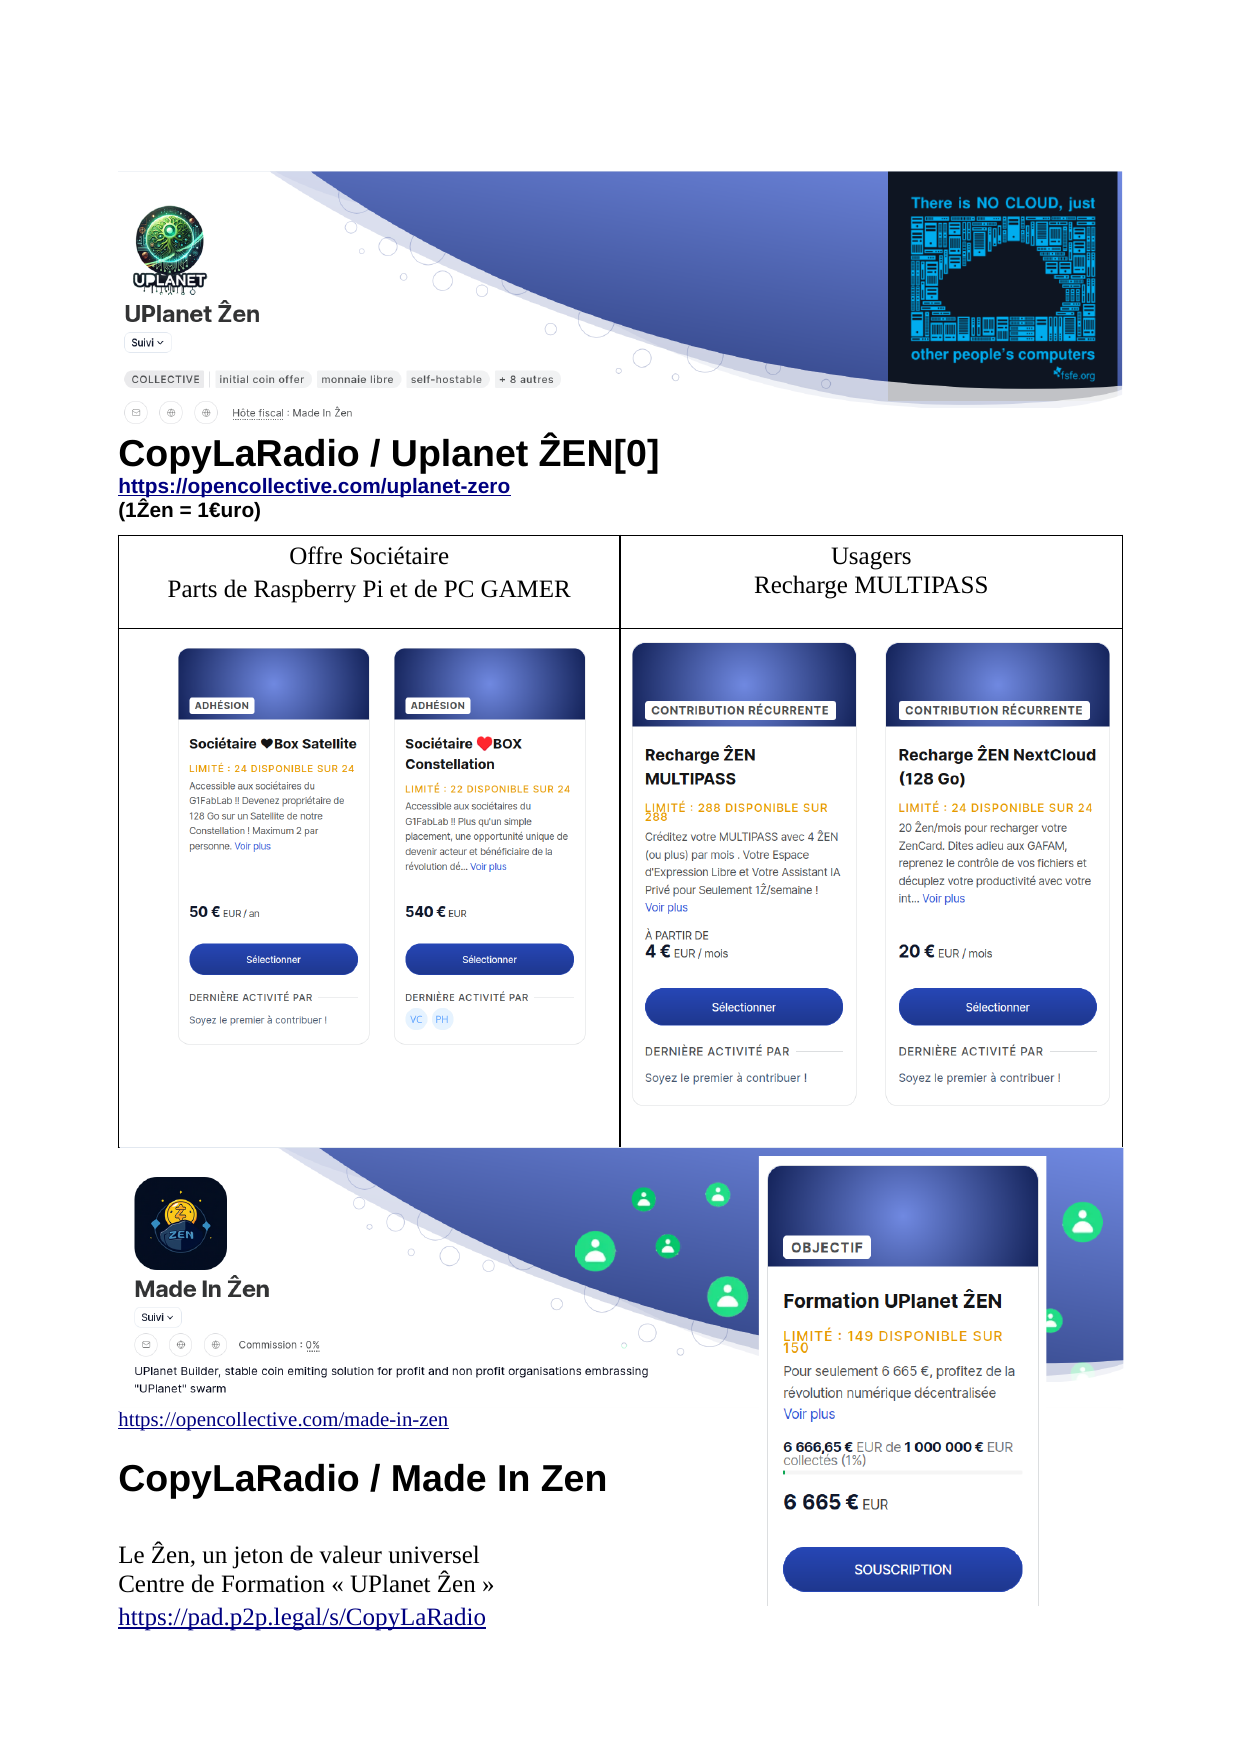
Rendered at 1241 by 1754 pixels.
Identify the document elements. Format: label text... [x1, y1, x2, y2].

subtitle [1047, 1456, 1122, 1499]
text https://opencollective.com/made-in-zen [118, 1407, 758, 1431]
text Centre de Formation « UPlanet Ẑen » https://pad.p2p.legal/s/CopyLaRadio [118, 1569, 1122, 1631]
picture [625, 634, 1117, 1113]
table_header Offre Sociétaire Parts de Raspberry Pi et de PC GAMER [119, 536, 619, 628]
picture [118, 170, 1123, 431]
subtitle CopyLaRadio / Made In Zen [118, 1456, 758, 1499]
table_cell [119, 629, 619, 1147]
table_cell [621, 629, 1122, 1147]
table_header Usagers Recharge MULTIPASS [621, 536, 1122, 628]
subtitle CopyLaRadio / Uplanet ẐEN[0] https://opencollective.com/uplanet-zero (1Ẑen = 1€uro) [118, 431, 1122, 522]
text [1047, 1412, 1122, 1431]
text Le Ẑen, un jeton de valeur universel [118, 1512, 758, 1569]
picture [176, 643, 589, 1049]
picture [119, 1147, 1124, 1606]
text [1047, 1512, 1122, 1569]
